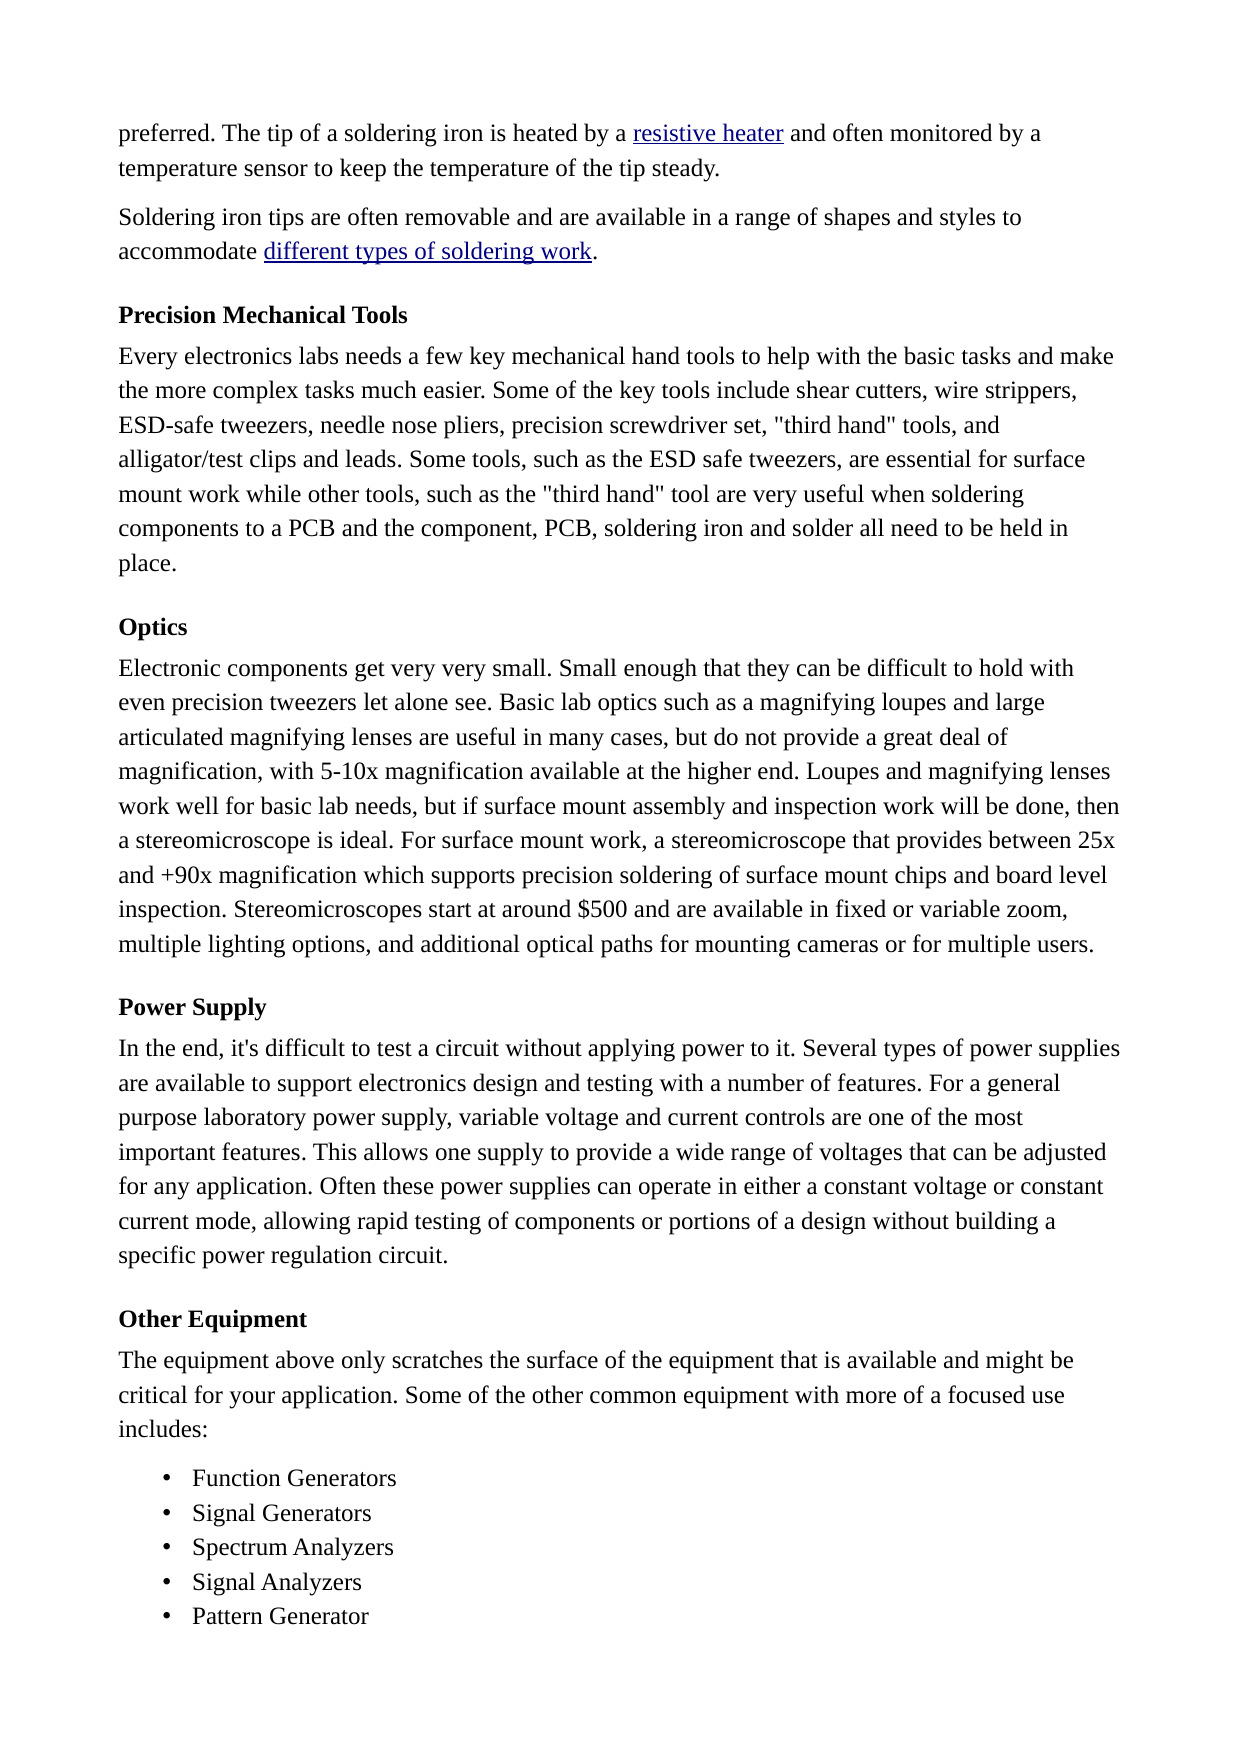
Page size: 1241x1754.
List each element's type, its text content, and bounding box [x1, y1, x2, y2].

text preferred. The tip of a soldering iron is heated by a resistive heater and often monitored by a temperature sensor to keep the temperature of the tip steady. [118, 118, 1122, 181]
list Signal Analyzers [162, 1567, 1122, 1596]
list Signal Generators [162, 1498, 1122, 1527]
text The equipment above only scratches the surface of the equipment that is available and might be critical for your application. Some of the other common equipment with more of a focused use includes: [118, 1345, 1122, 1443]
subtitle Other Equipment [118, 1304, 1122, 1333]
text Soldering iron tips are often removable and are available in a range of shapes and styles to accommodate different types of soldering work. [118, 202, 1122, 265]
subtitle Optics [118, 612, 1122, 640]
list Pattern Generator [162, 1601, 1122, 1630]
text In the end, it's difficult to test a circuit without applying power to it. Several types of power supplies are available to support electronics design and testing with a number of features. For a general purpose laboratory power supply, variable voltage and current controls are one of the most important features. This allows one supply to provide a wide range of voltages that can be adjusted for any application. Often these power supplies can operate in either a constant voltage or constant current mode, allowing rapid testing of components or portions of a design without building a specific power regulation circuit. [118, 1033, 1122, 1269]
text Electronic components get very very small. Small enough that they can be difficult to hold with even precision tweezers let alone see. Basic lab optics such as a magnifying loupes and large articulated magnifying lenses are useful in many cases, but do not provide a great deal of magnification, with 5-10x magnification available at the higher end. Loupes and magnifying lenses work well for basic lab needs, but if surface mount assembly and inspection work will be done, then a stereomicroscope is ideal. For surface mount work, a stereomicroscope that provides between 25x and +90x magnification which supports precision soldering of surface mount chips and board level inspection. Stereomicroscopes start at around $500 and are available in fixed or variable zoom, multiple lighting options, and additional optical paths for mounting cameras or for multiple users. [118, 653, 1122, 957]
list Spectrum Analyzers [162, 1532, 1122, 1561]
subtitle Precision Mechanical Tools [118, 300, 1122, 328]
subtitle Power Supply [118, 992, 1122, 1021]
list Function Generators [162, 1463, 1122, 1492]
text Every electronics labs needs a few key mechanical hand tools to help with the basic tasks and make the more complex tasks much easier. Some of the key tools include shear cutters, wire strippers, ESD-safe tweezers, needle nose pliers, precision screwdriver set, "third hand" tools, and alligator/test clips and leads. Some tools, such as the ESD safe tweezers, are essential for surface mount work while other tools, such as the "third hand" tool are very useful when soldering components to a PCB and the component, PCB, soldering iron and solder all need to be held in place. [118, 341, 1122, 577]
